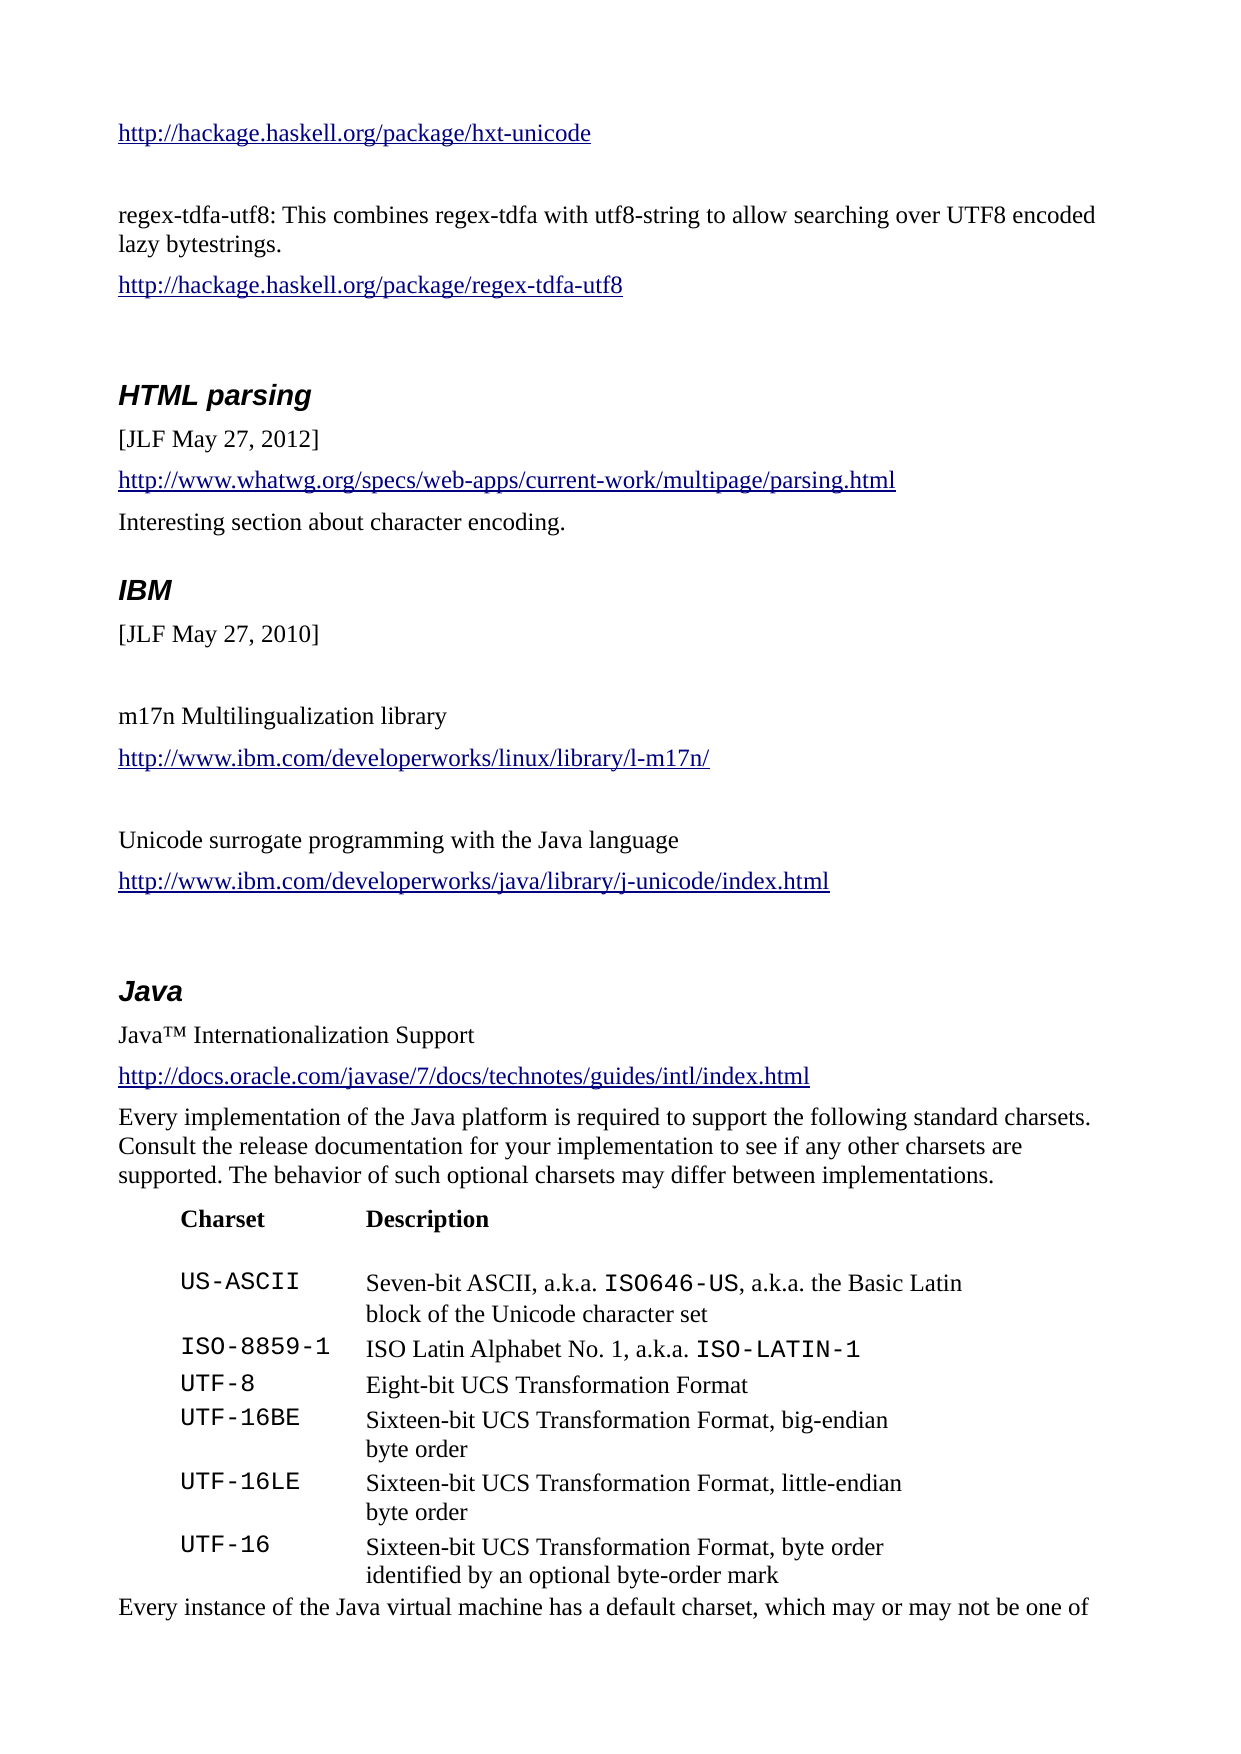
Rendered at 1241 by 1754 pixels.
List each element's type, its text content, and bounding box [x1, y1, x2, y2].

table_cell Sixteen-bit UCS Transformation Format, little-endian byte order [363, 1465, 980, 1529]
table_cell Sixteen-bit UCS Transformation Format, byte order identified by an optional byte-order mark [363, 1529, 980, 1592]
text http://www.ibm.com/developerworks/linux/library/l-m17n/ [118, 743, 1122, 771]
table_cell Seven-bit ASCII, a.k.a. ISO646-US, a.k.a. the Basic Latin block of the Unicode character set [363, 1265, 980, 1331]
table_cell Eight-bit UCS Transformation Format [363, 1368, 980, 1402]
text [JLF May 27, 2012] [118, 424, 1122, 453]
text [JLF May 27, 2010] [118, 619, 1122, 648]
text Java™ Internationalization Support [118, 1020, 1122, 1049]
text Interesting section about character encoding. [118, 507, 1122, 535]
table_cell UTF-16 [177, 1529, 363, 1592]
subtitle Java [118, 974, 1122, 1007]
text Every instance of the Java virtual machine has a default charset, which may or may not be one of [118, 1592, 1122, 1621]
text m17n Multilingualization library [118, 701, 1122, 730]
table_cell ISO-8859-1 [177, 1331, 363, 1367]
table_cell UTF-16LE [177, 1465, 363, 1529]
text http://www.ibm.com/developerworks/java/library/j-unicode/index.html [118, 866, 1122, 895]
text Unicode surrogate programming with the Java language [118, 825, 1122, 854]
text http://hackage.haskell.org/package/regex-tdfa-utf8 [118, 271, 1122, 299]
table_cell US-ASCII [177, 1265, 363, 1331]
table_header Charset [177, 1201, 363, 1265]
subtitle HTML parsing [118, 378, 1122, 412]
text http://www.whatwg.org/specs/web-apps/current-work/multipage/parsing.html [118, 465, 1122, 494]
subtitle IBM [118, 573, 1122, 606]
table_cell Sixteen-bit UCS Transformation Format, big-endian byte order [363, 1402, 980, 1465]
table_cell ISO Latin Alphabet No. 1, a.k.a. ISO-LATIN-1 [363, 1331, 980, 1367]
text http://docs.oracle.com/javase/7/docs/technotes/guides/intl/index.html [118, 1061, 1122, 1090]
text Every implementation of the Java platform is required to support the following standard charsets. Consult the release documentation for your implementation to see if any other charsets are supported. The behavior of such optional charsets may differ between implementations. [118, 1102, 1122, 1189]
text http://hackage.haskell.org/package/hxt-unicode [118, 118, 1122, 147]
text regex-tdfa-utf8: This combines regex-tdfa with utf8-string to allow searching over UTF8 encoded lazy bytestrings. [118, 201, 1122, 258]
table_cell UTF-8 [177, 1368, 363, 1402]
table_cell UTF-16BE [177, 1402, 363, 1465]
table_header Description [363, 1201, 980, 1265]
